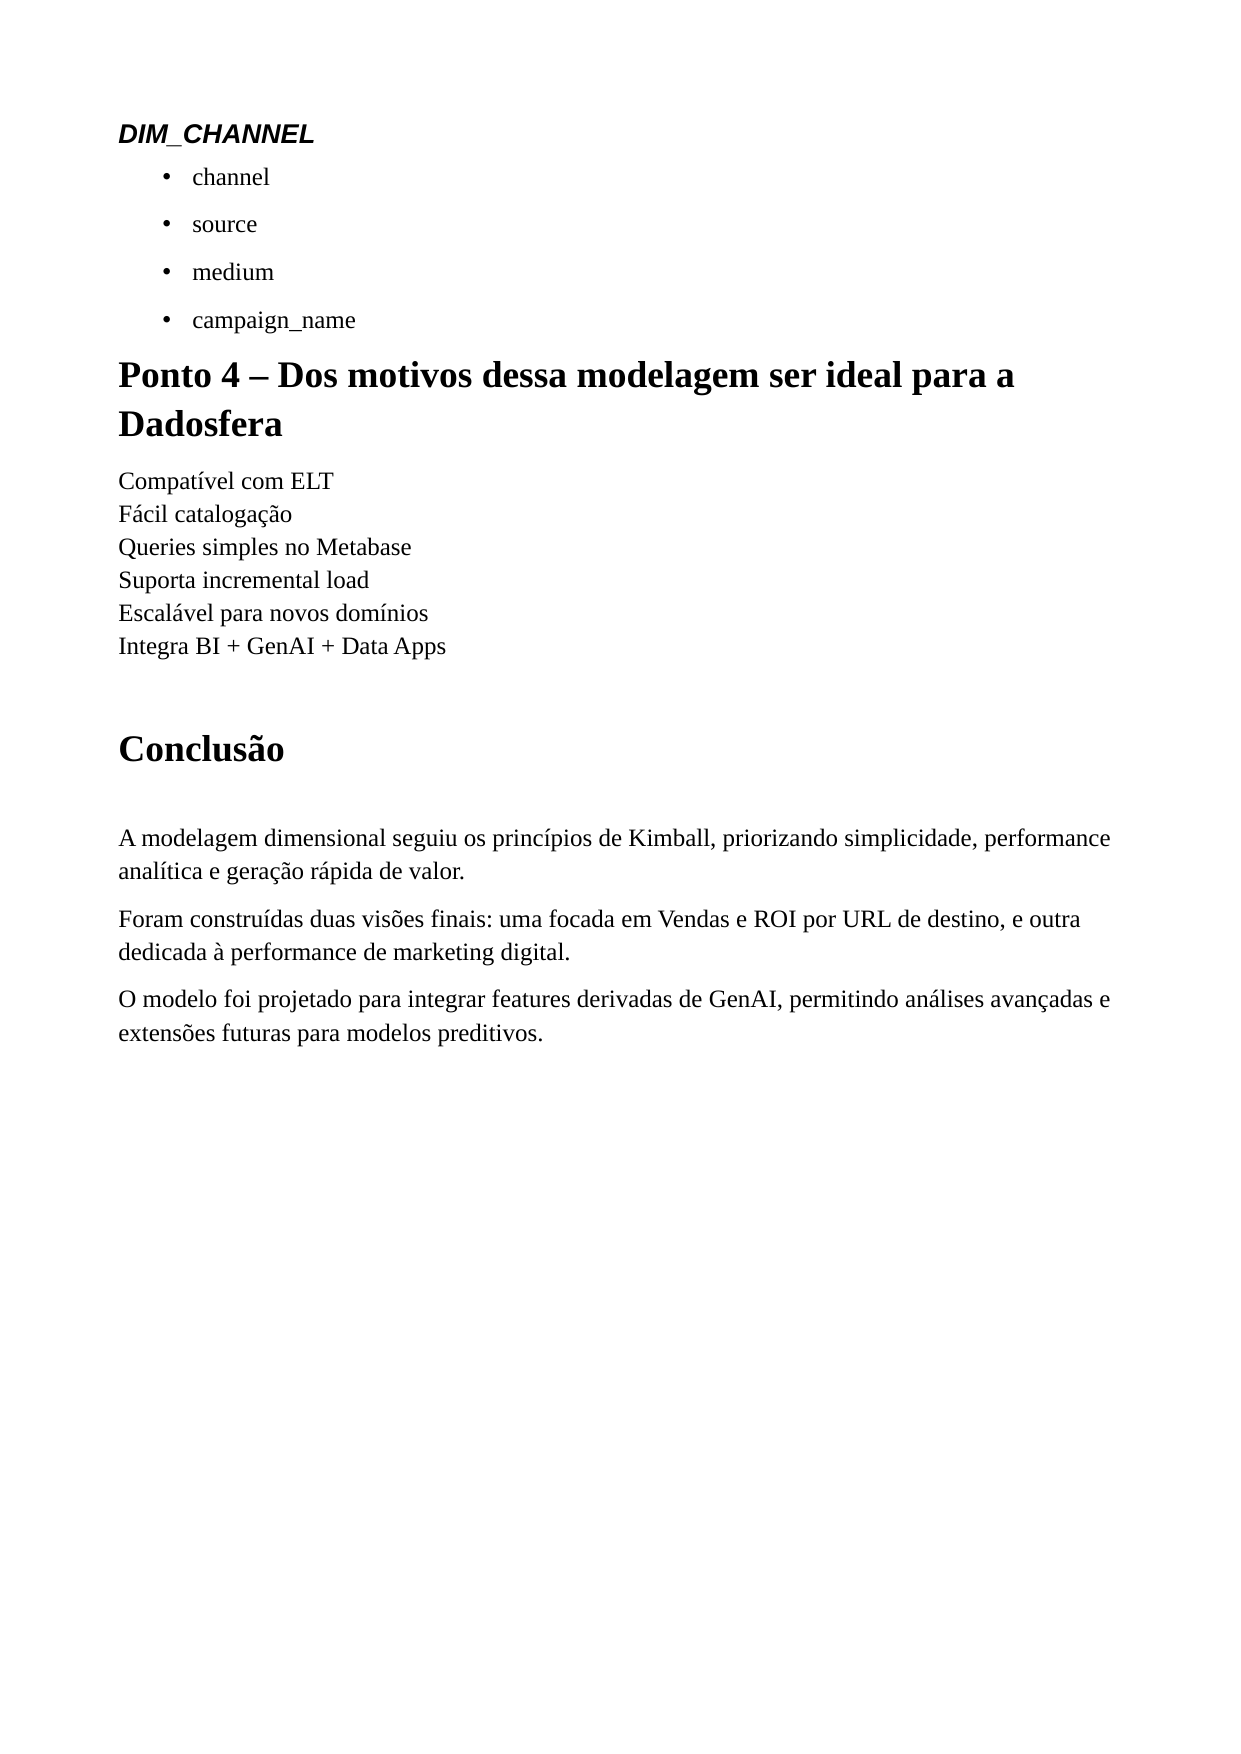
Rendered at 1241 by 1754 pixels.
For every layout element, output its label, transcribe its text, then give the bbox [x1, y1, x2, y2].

list campaign_name [162, 305, 1122, 333]
text O modelo foi projetado para integrar features derivadas de GenAI, permitindo análises avançadas e extensões futuras para modelos preditivos. [118, 984, 1122, 1046]
subtitle DIM_CHANNEL [118, 118, 1122, 149]
text Foram construídas duas visões finais: uma focada em Vendas e ROI por URL de destino, e outra dedicada à performance de marketing digital. [118, 904, 1122, 966]
text Compatível com ELT Fácil catalogação Queries simples no Metabase Suporta incremental load Escalável para novos domínios Integra BI + GenAI + Data Apps [118, 466, 1122, 660]
text Conclusão A modelagem dimensional seguiu os princípios de Kimball, priorizando simplicidade, performance analítica e geração rápida de valor. [118, 726, 1122, 885]
list channel [162, 162, 1122, 191]
list source [162, 209, 1122, 238]
text Ponto 4 – Dos motivos dessa modelagem ser ideal para a Dadosfera [118, 352, 1122, 445]
list medium [162, 257, 1122, 286]
